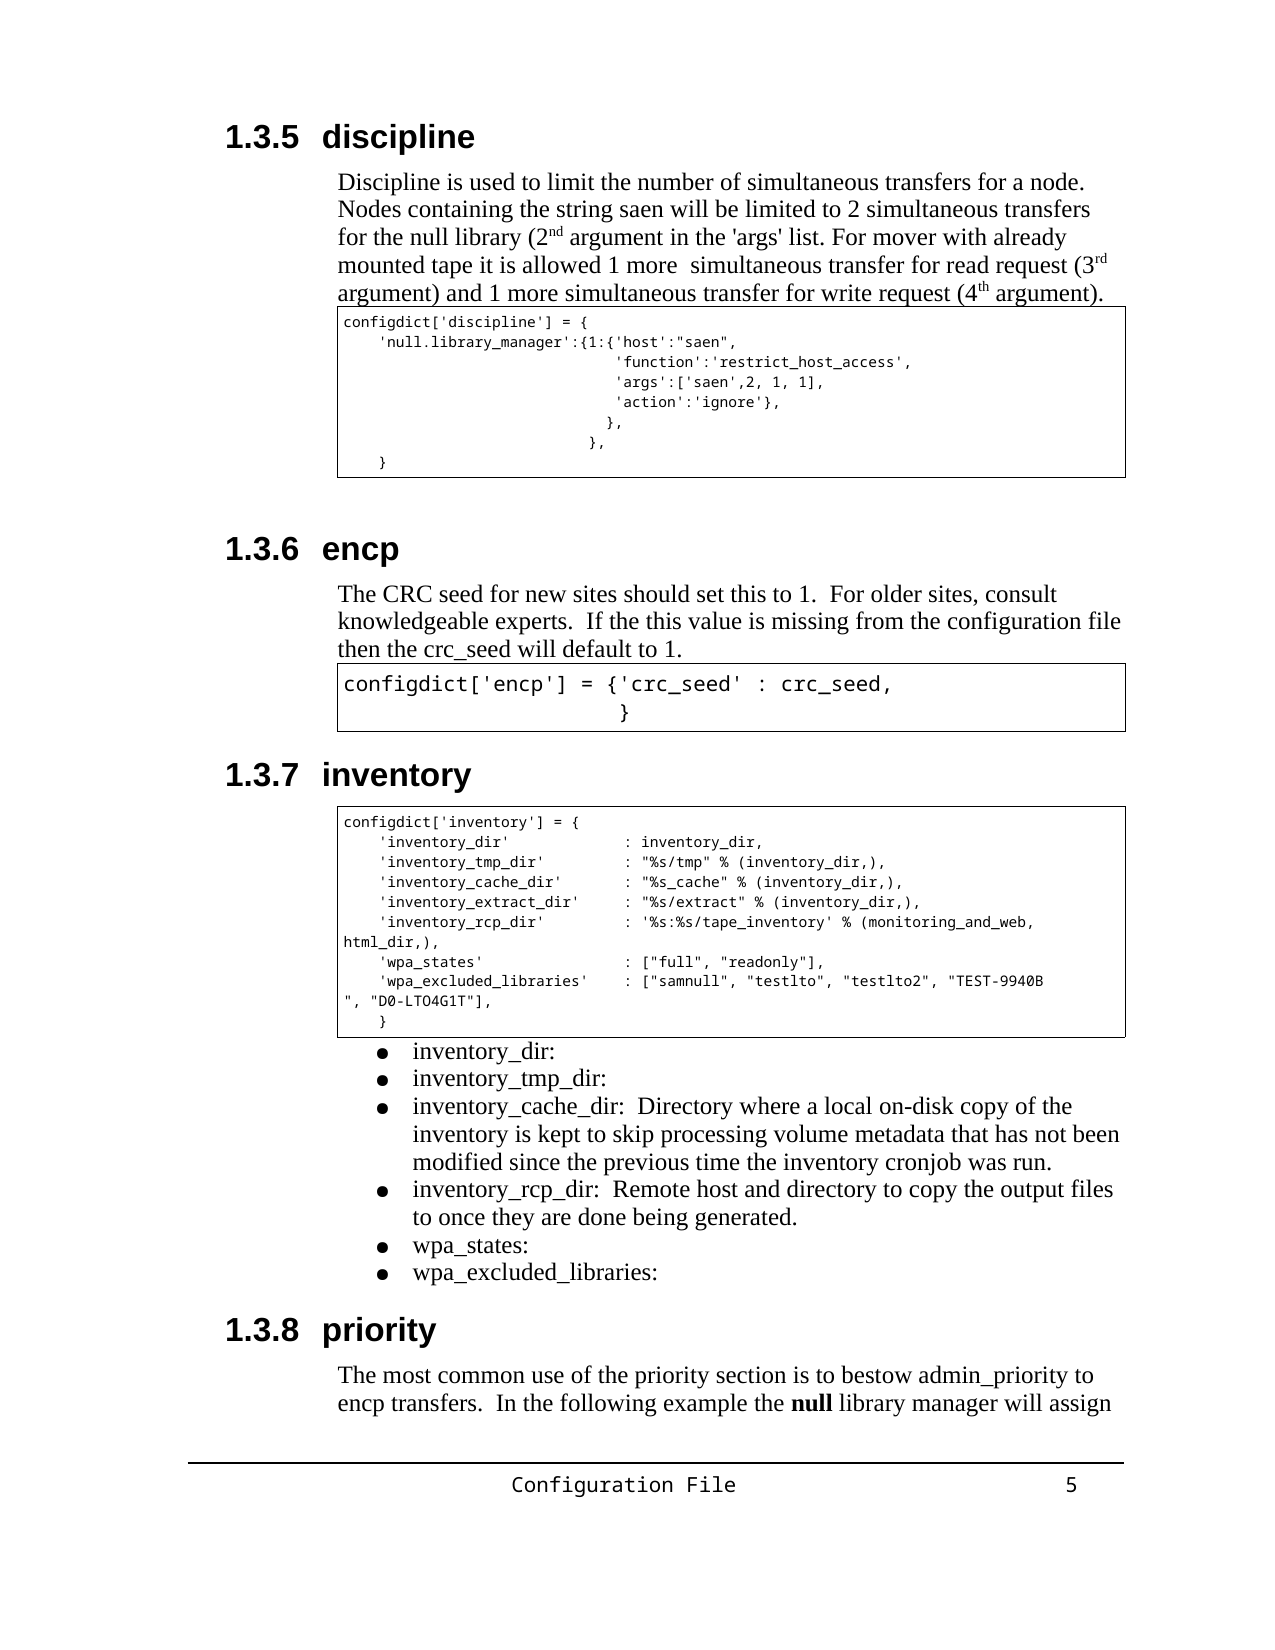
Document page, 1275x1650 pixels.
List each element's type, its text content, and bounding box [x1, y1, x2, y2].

text The most common use of the priority section is to bestow admin_priority to encp transfers. In the following example the null library manager will assign [337, 1361, 1125, 1416]
table_header configdict['encp'] = {'crc_seed' : crc_seed, } [338, 664, 1125, 731]
list inventory_tmp_dir: [375, 1064, 1125, 1092]
list wpa_excluded_libraries: [375, 1258, 1125, 1286]
text The CRC seed for new sites should set this to 1. For older sites, consult knowledgeable experts. If the this value is missing from the configuration file then the crc_seed will default to 1. [337, 580, 1125, 663]
table_header configdict['discipline'] = { 'null.library_manager':{1:{'host':"saen", 'function':'restrict_host_access', 'args':['saen',2, 1, 1], 'action':'ignore'}, }, }, } [338, 307, 1125, 477]
list wpa_states: [375, 1231, 1125, 1258]
subtitle inventory [187, 756, 1125, 794]
subtitle discipline [187, 118, 1125, 155]
table_header configdict['inventory'] = { 'inventory_dir' : inventory_dir, 'inventory_tmp_dir' : "%s/tmp" % (inventory_dir,), 'inventory_cache_dir' : "%s_cache" % (inventory_dir,), 'inventory_extract_dir' : "%s/extract" % (inventory_dir,), 'inventory_rcp_dir' : '%s:%s/tape_inventory' % (monitoring_and_web, html_dir,), 'wpa_states' : ["full", "readonly"], 'wpa_media_types' : ["9940", "9940B", "3480", "LTO4"], 'wpa_excluded_libraries' : ["samnull", "testlto", "testlto2", "TEST-9940B ", "D0-LTO4G1T"], } [338, 807, 1125, 1037]
list inventory_rcp_dir: Remote host and directory to copy the output files to once they are done being generated. [375, 1175, 1125, 1231]
text Discipline is used to limit the number of simultaneous transfers for a node. Nodes containing the string saen will be limited to 2 simultaneous transfers for the null library (2nd argument in the 'args' list. For mover with already mounted tape it is allowed 1 more simultaneous transfer for read request (3rd argument) and 1 more simultaneous transfer for write request (4th argument). [337, 168, 1125, 306]
subtitle encp [187, 530, 1125, 567]
subtitle priority [187, 1311, 1125, 1348]
list inventory_cache_dir: Directory where a local on-disk copy of the inventory is kept to skip processing volume metadata that has not been modified since the previous time the inventory cronjob was run. [375, 1092, 1125, 1175]
list inventory_dir: [375, 1038, 1125, 1064]
